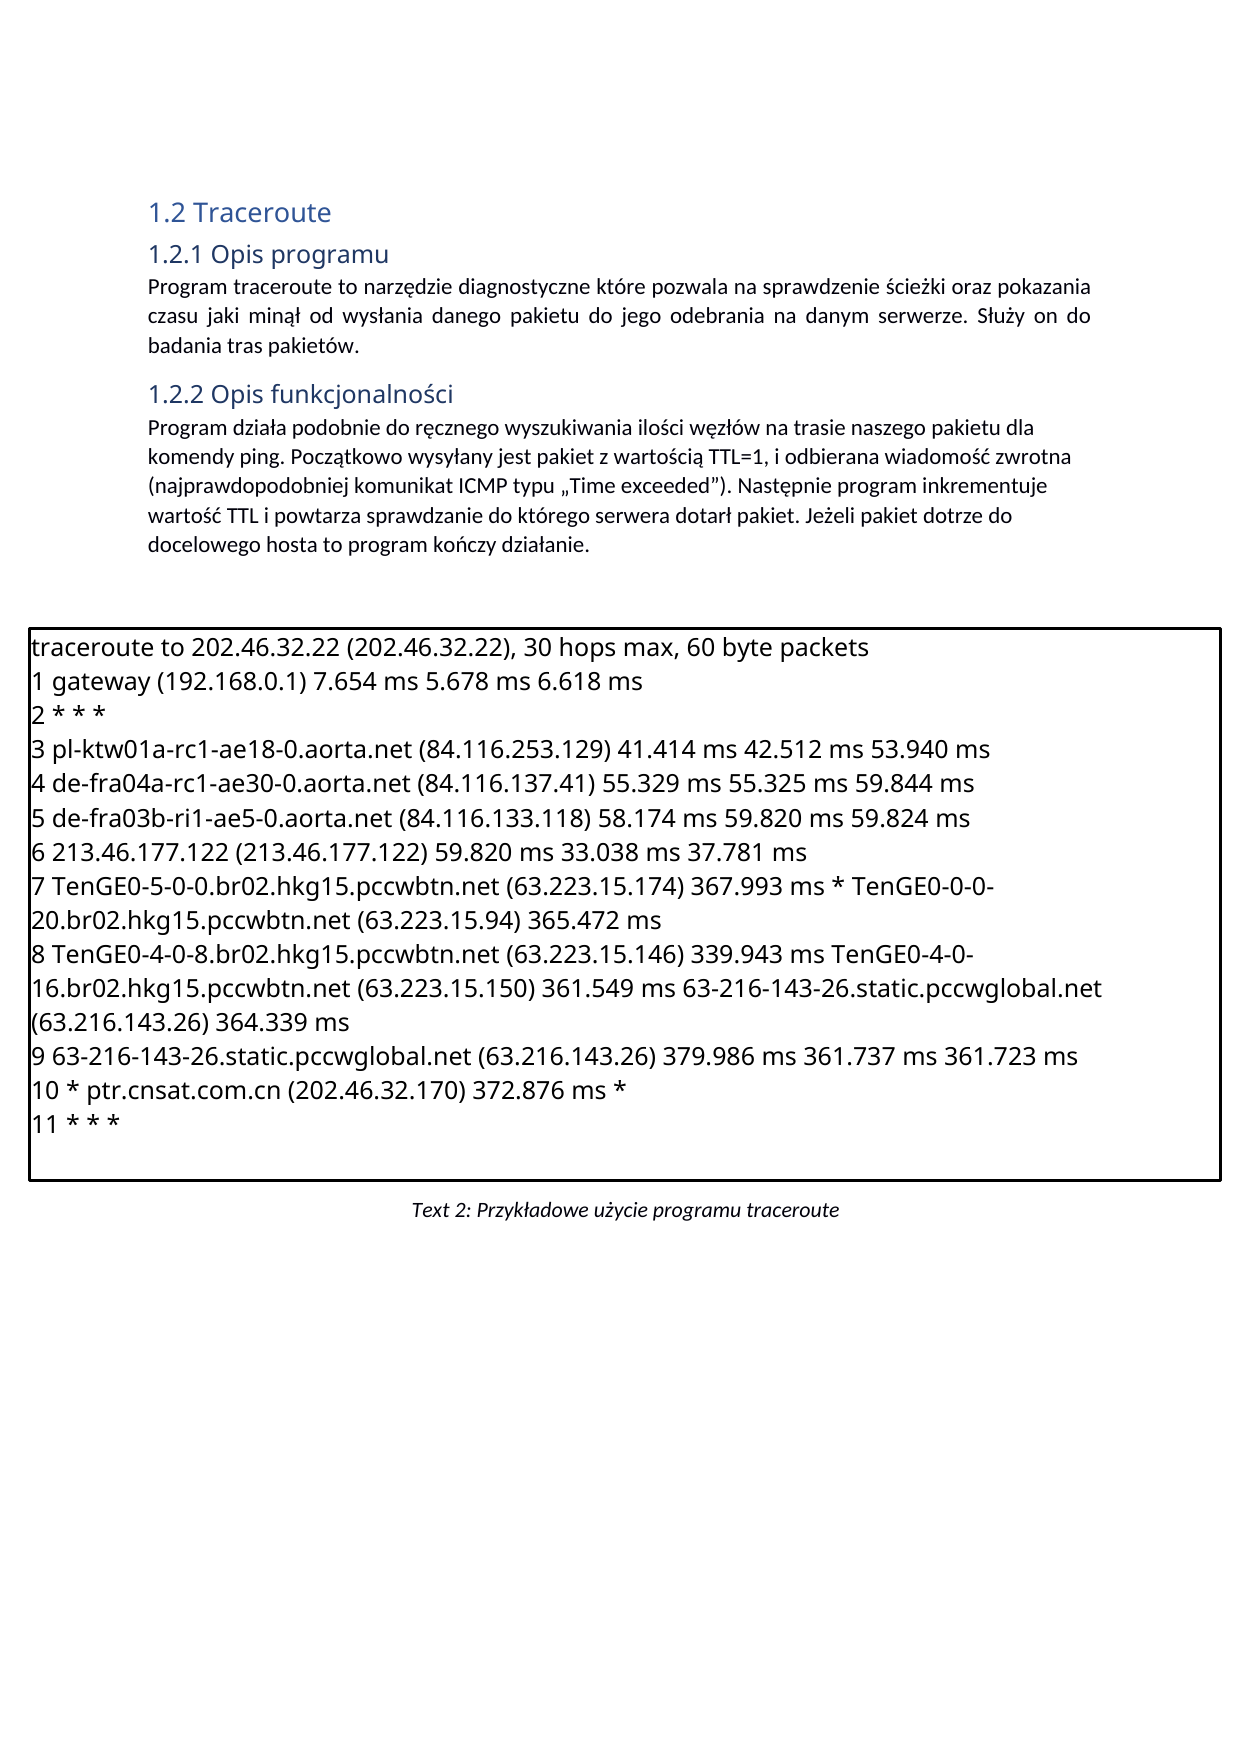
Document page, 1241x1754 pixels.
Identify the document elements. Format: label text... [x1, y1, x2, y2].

subtitle 1.2 Traceroute [148, 194, 1093, 231]
text Text 2: Przykładowe użycie programu traceroute [31, 641, 1219, 1179]
text Program traceroute to narzędzie diagnostyczne które pozwala na sprawdzenie ścieżki oraz pokazania czasu jaki minął od wysłania danego pakietu do jego odebrania na danym serwerze. Służy on do badania tras pakietów. [148, 272, 1093, 359]
subtitle 1.2.2 Opis funkcjonalności [148, 377, 1093, 411]
subtitle 1.2.1 Opis programu [148, 236, 1093, 271]
text Text 2: Przykładowe użycie programu traceroute [29, 1182, 1222, 1223]
text Program działa podobnie do ręcznego wyszukiwania ilości węzłów na trasie naszego pakietu dla komendy ping. Początkowo wysyłany jest pakiet z wartością TTL=1, i odbierana wiadomość zwrotna (najprawdopodobniej komunikat ICMP typu „Time exceeded”). Następnie program inkrementuje wartość TTL i powtarza sprawdzanie do którego serwera dotarł pakiet. Jeżeli pakiet dotrze do docelowego hosta to program kończy działanie. [148, 413, 1093, 558]
